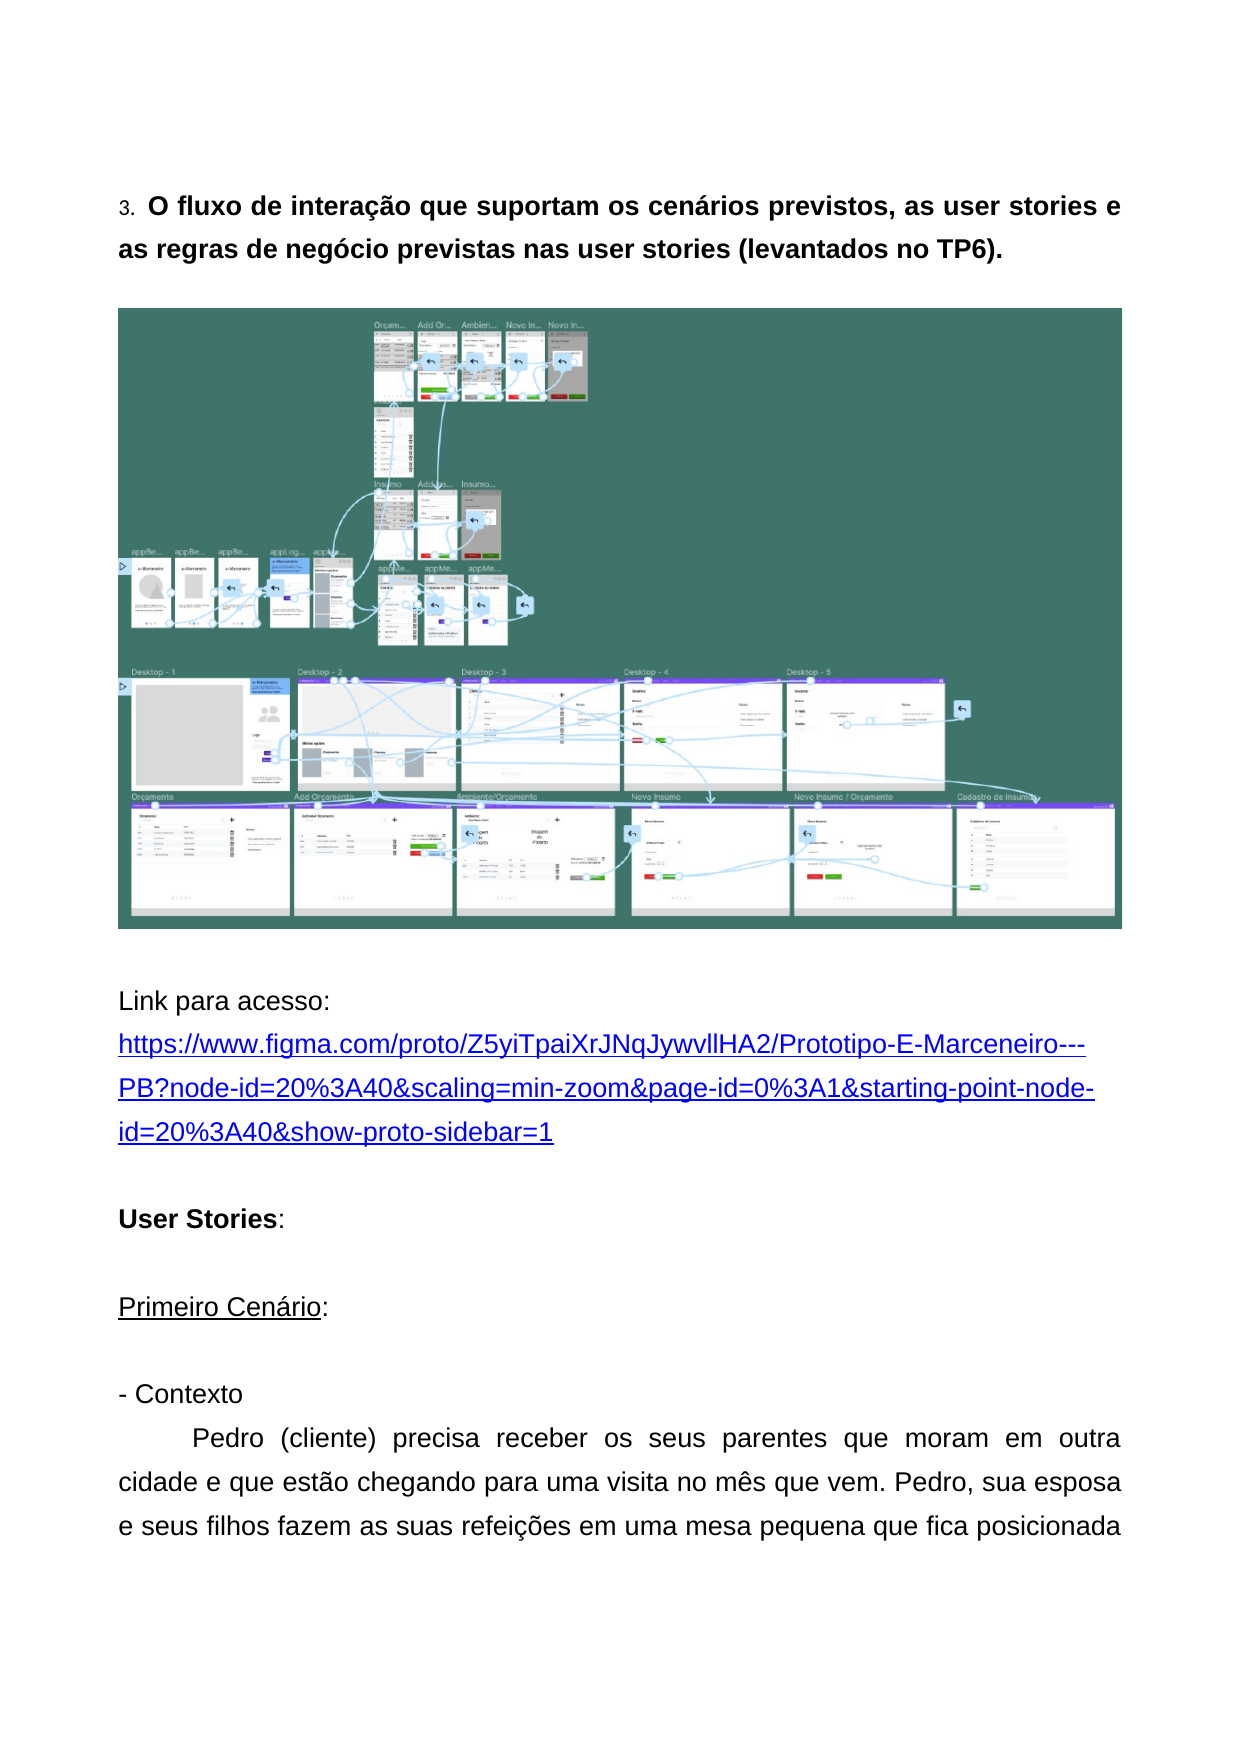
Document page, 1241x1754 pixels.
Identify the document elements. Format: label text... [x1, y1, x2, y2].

text - Contexto [118, 1366, 1122, 1410]
text Pedro (cliente) precisa receber os seus parentes que moram em outra cidade e que estão chegando para uma visita no mês que vem. Pedro, sua esposa e seus filhos fazem as suas refeições em uma mesa pequena que fica posicionada [118, 1410, 1122, 1541]
picture [118, 308, 1123, 929]
text https://www.figma.com/proto/Z5yiTpaiXrJNqJywvllHA2/Prototipo-E-Marceneiro---PB?node-id=20%3A40&scaling=min-zoom&page-id=0%3A1&starting-point-node-id=20%3A40&show-proto-sidebar=1 [118, 1016, 1122, 1147]
text Link para acesso: [118, 972, 1122, 1016]
text User Stories: [118, 1191, 1122, 1235]
text Primeiro Cenário: [118, 1278, 1122, 1322]
list O fluxo de interação que suportam os cenários previstos, as user stories e as regras de negócio previstas nas user stories (levantados no TP6). [118, 177, 1122, 265]
